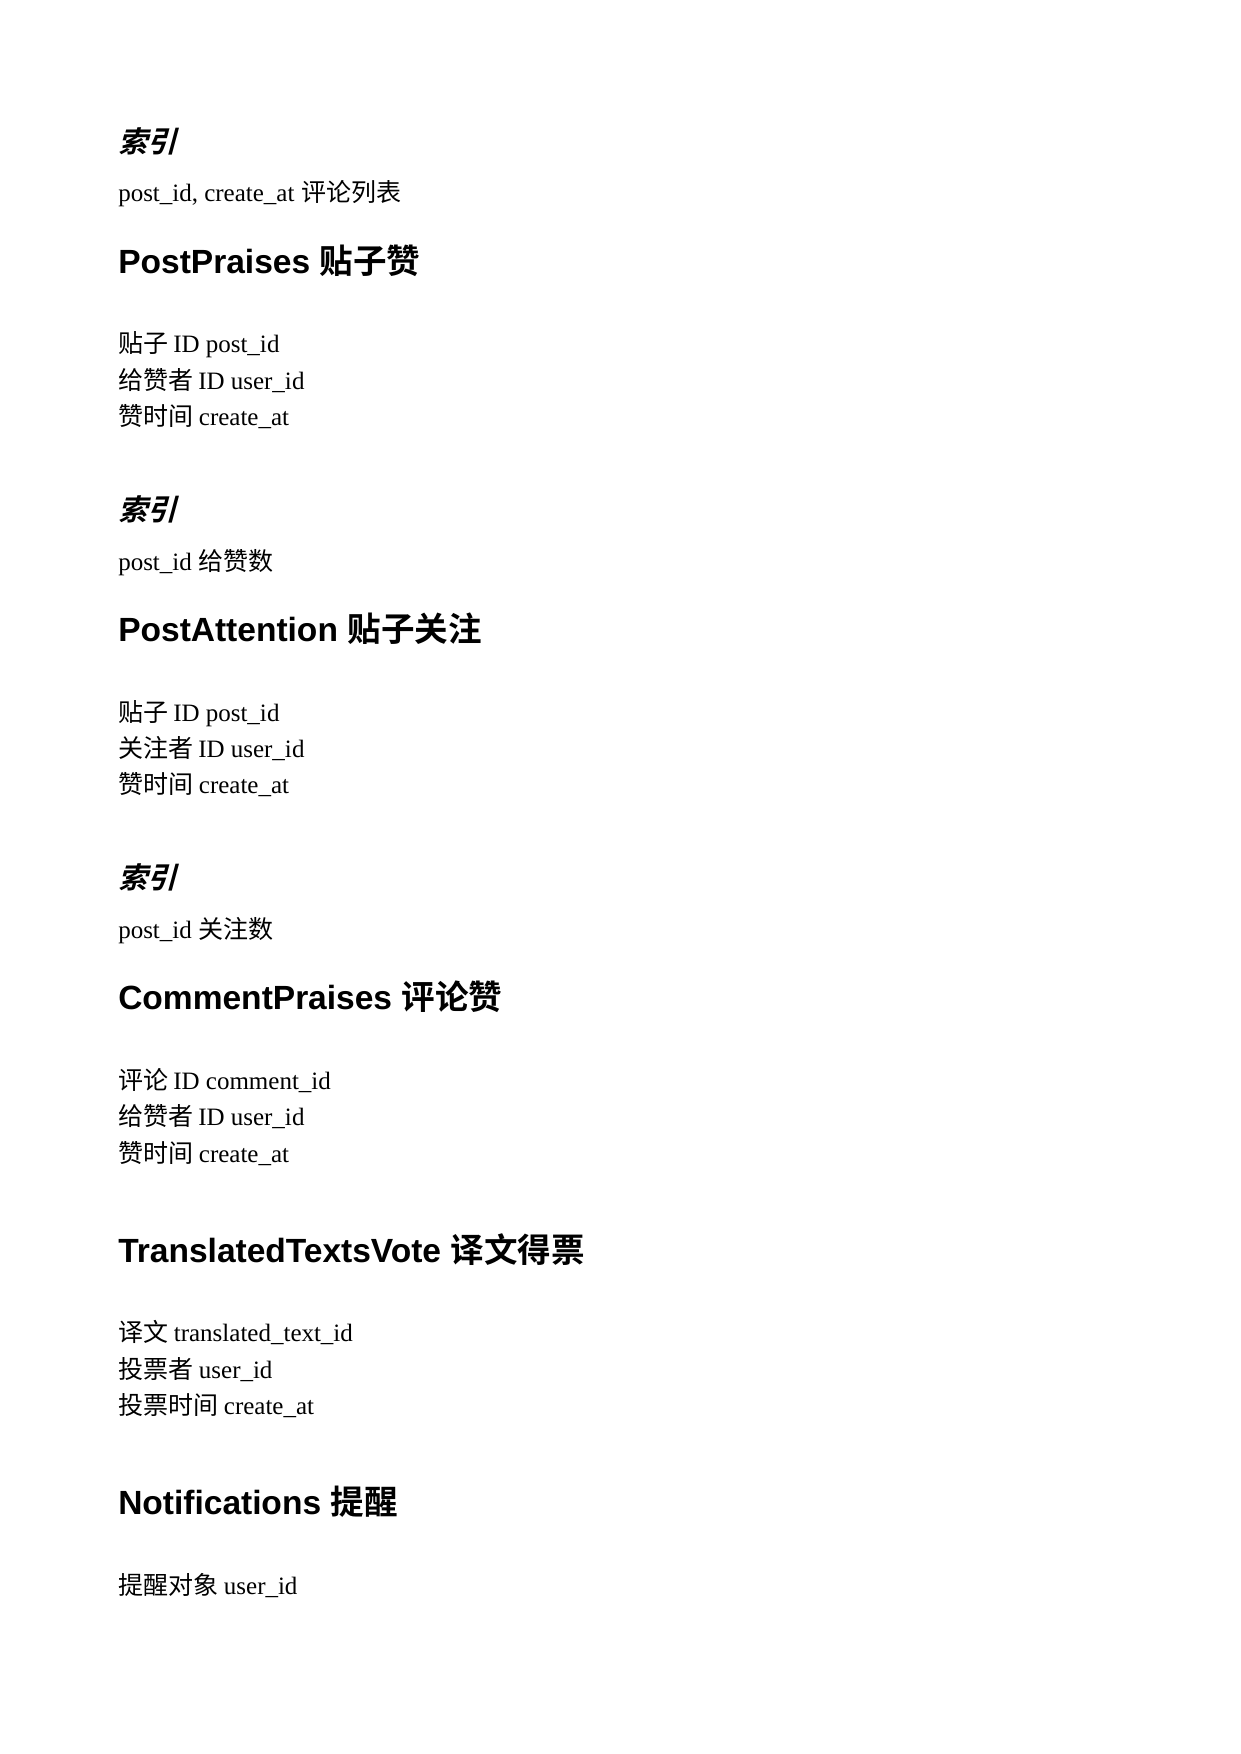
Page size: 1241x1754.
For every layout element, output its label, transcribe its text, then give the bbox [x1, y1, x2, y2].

subtitle Notifications 提醒 [118, 1475, 1122, 1524]
subtitle 索引 [118, 118, 1122, 160]
text 给赞者ID user_id [118, 360, 1122, 396]
text 投票时间 create_at [118, 1385, 1122, 1422]
subtitle TranslatedTextsVote 译文得票 [118, 1223, 1122, 1272]
subtitle 索引 [118, 486, 1122, 529]
subtitle 索引 [118, 855, 1122, 897]
text 投票者 user_id [118, 1349, 1122, 1385]
subtitle PostPraises 贴子赞 [118, 234, 1122, 283]
text 贴子ID post_id [118, 692, 1122, 728]
text 评论ID comment_id [118, 1061, 1122, 1097]
text 贴子ID post_id [118, 324, 1122, 360]
text post_id, create_at 评论列表 [118, 173, 1122, 209]
text 赞时间 create_at [118, 765, 1122, 801]
text 译文 translated_text_id [118, 1313, 1122, 1349]
subtitle PostAttention 贴子关注 [118, 602, 1122, 651]
text 关注者ID user_id [118, 728, 1122, 765]
text 赞时间 create_at [118, 1133, 1122, 1169]
text 提醒对象 user_id [118, 1565, 1122, 1601]
text 赞时间 create_at [118, 396, 1122, 433]
text 给赞者ID user_id [118, 1097, 1122, 1133]
subtitle CommentPraises 评论赞 [118, 971, 1122, 1019]
text post_id 给赞数 [118, 541, 1122, 577]
text post_id 关注数 [118, 909, 1122, 946]
